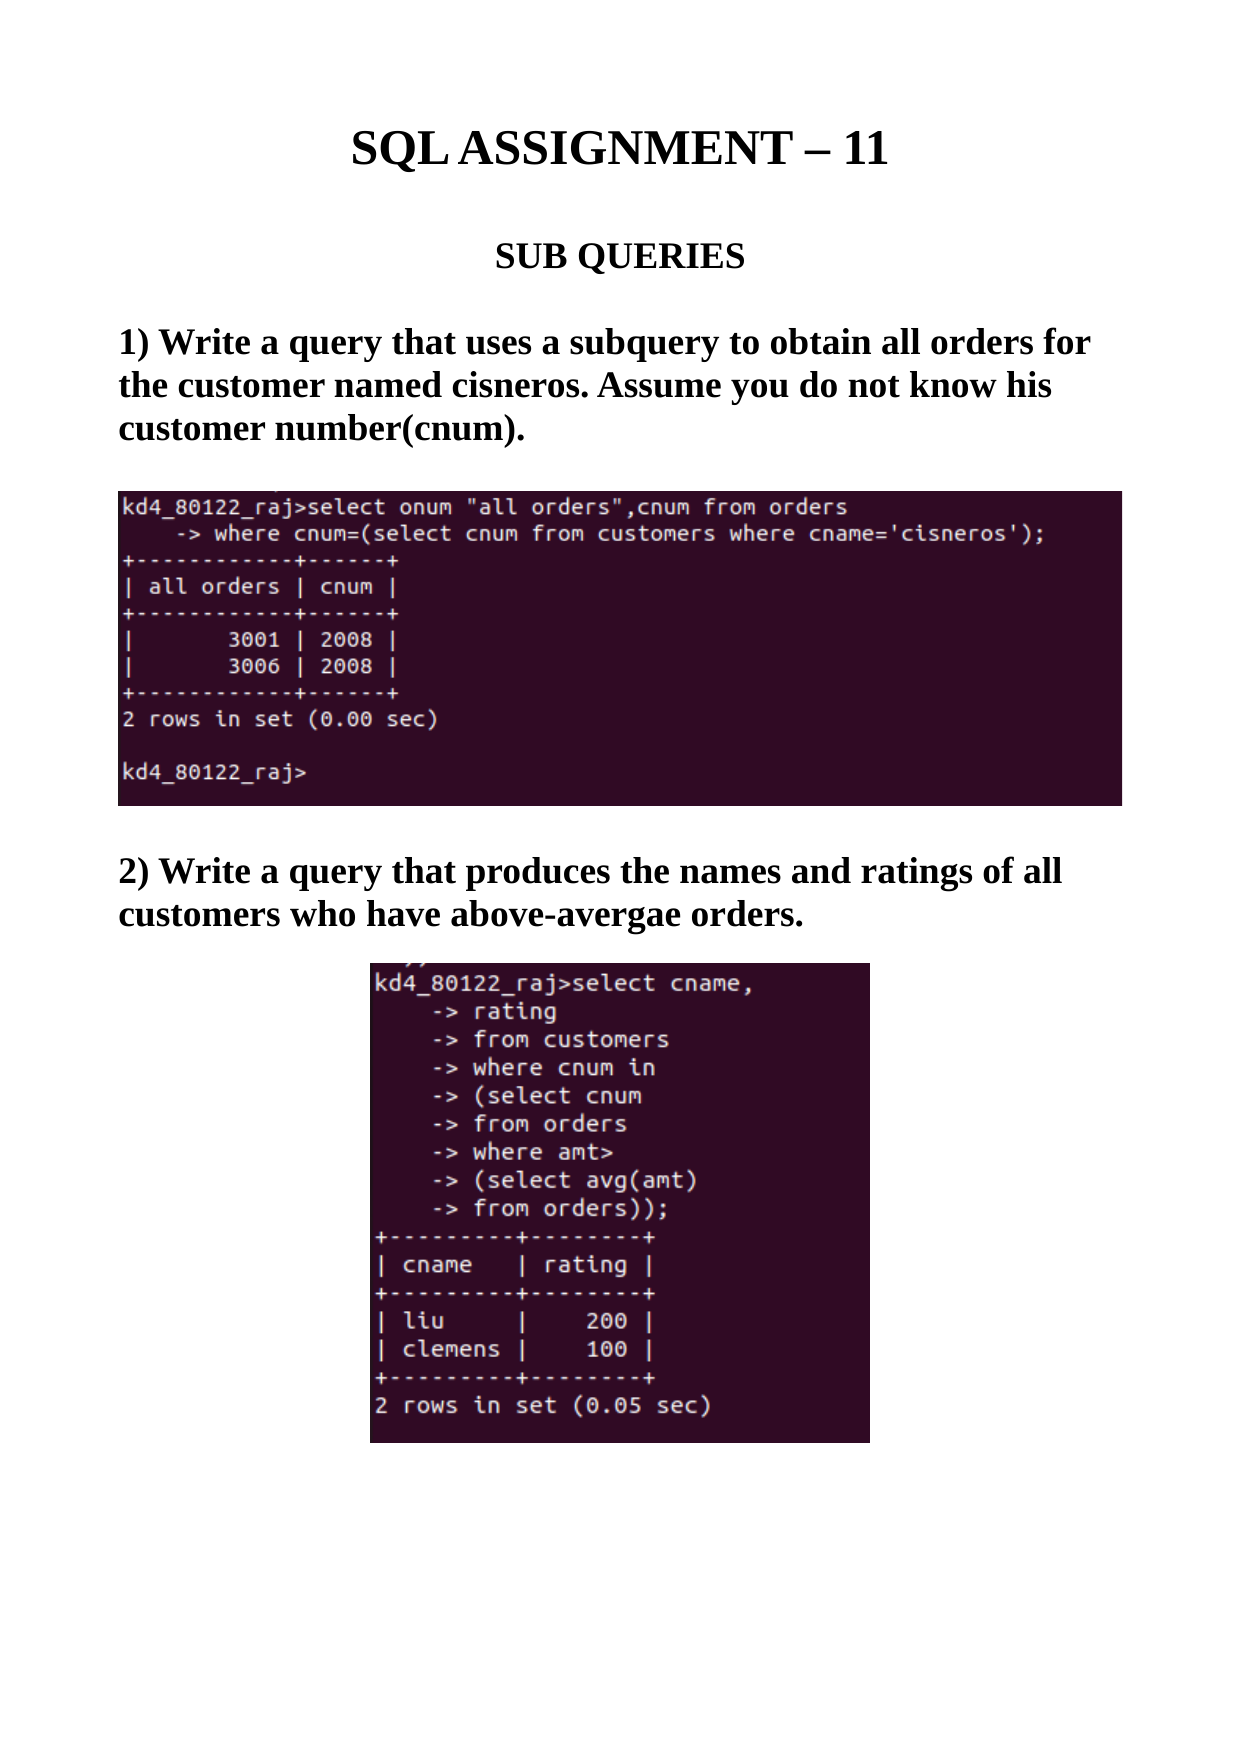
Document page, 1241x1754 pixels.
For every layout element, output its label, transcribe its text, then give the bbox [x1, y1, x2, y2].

text SQL ASSIGNMENT – 11 [118, 118, 1122, 176]
text 2) Write a query that produces the names and ratings of all customers who have above-avergae orders. [118, 848, 1122, 935]
picture [370, 963, 870, 1443]
text 1) Write a query that uses a subquery to obtain all orders for the customer named cisneros. Assume you do not know his customer number(cnum). [118, 319, 1122, 449]
picture [118, 491, 1123, 806]
text SUB QUERIES [118, 233, 1122, 276]
